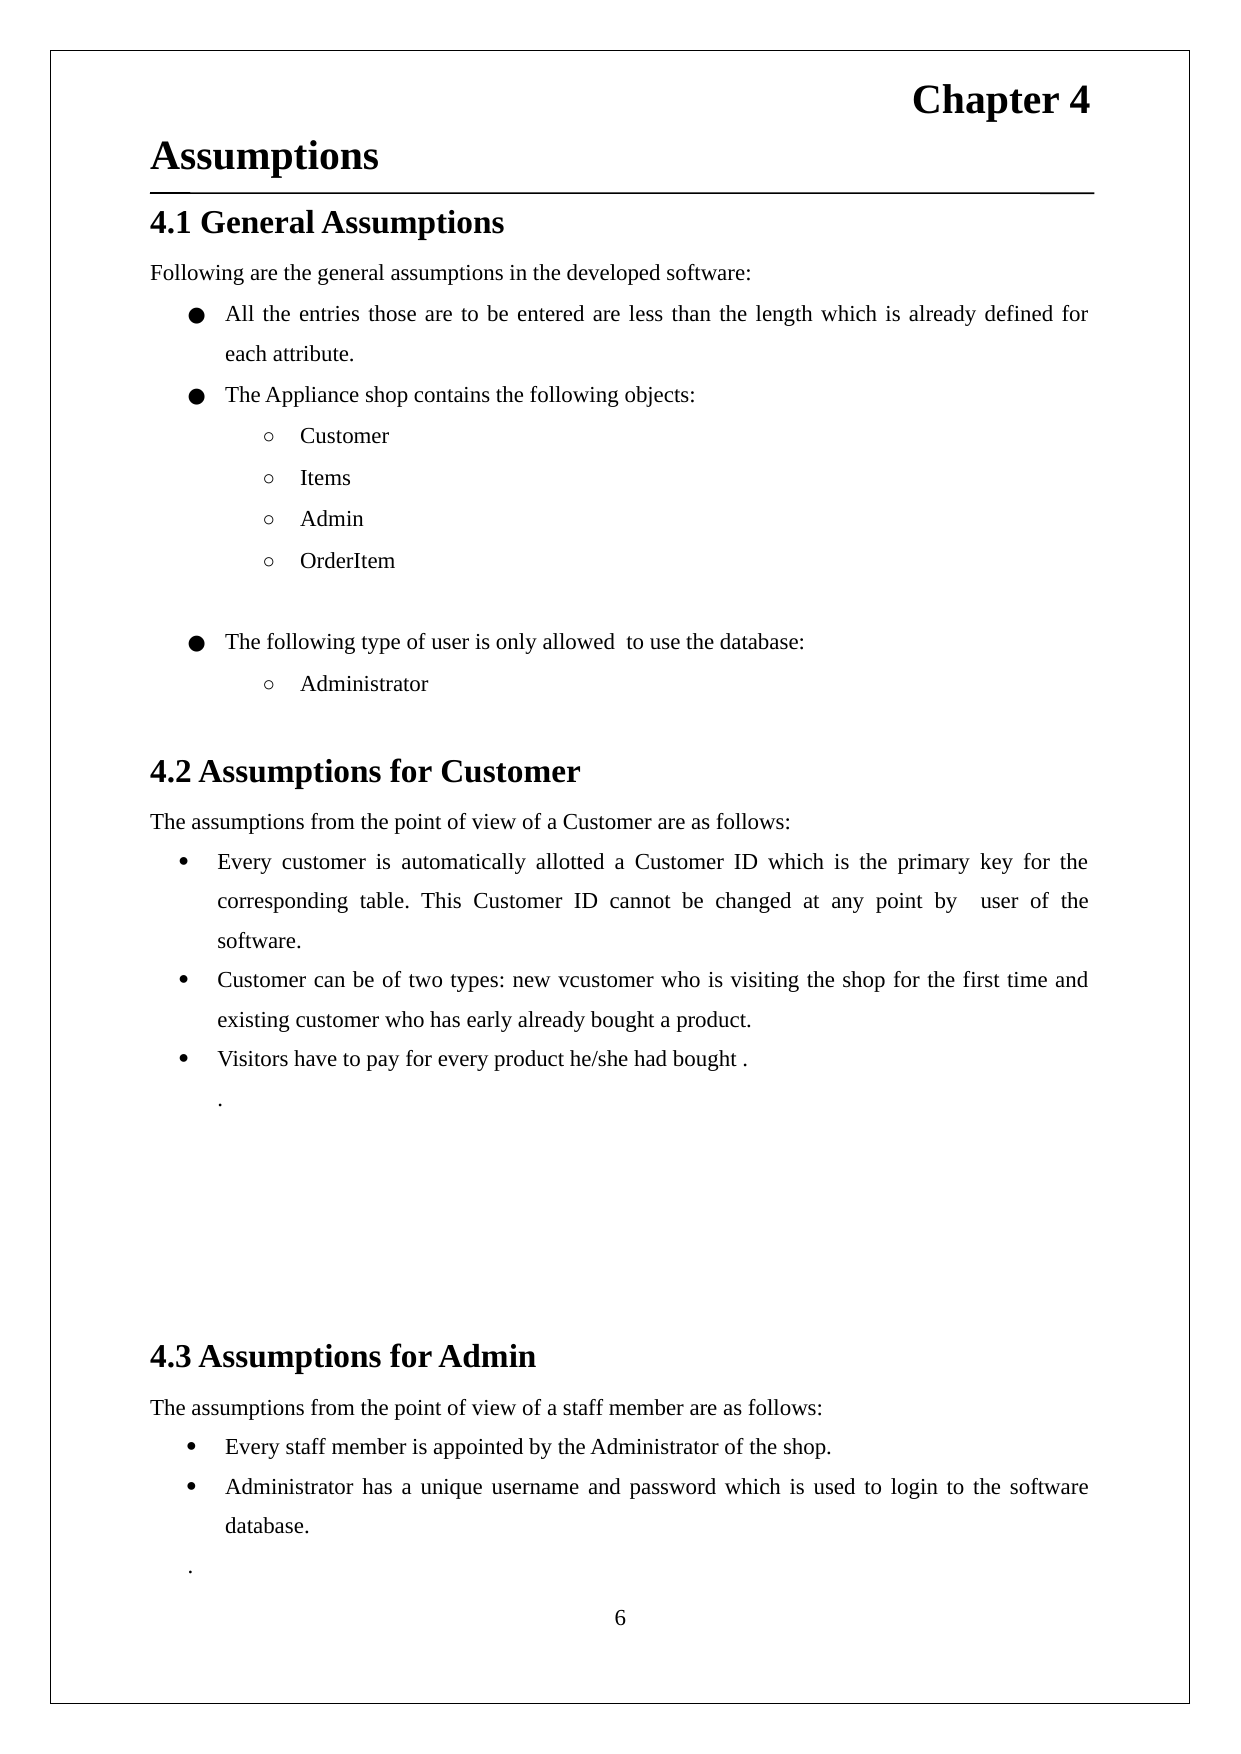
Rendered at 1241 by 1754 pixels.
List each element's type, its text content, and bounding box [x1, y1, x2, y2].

text Chapter 4 [150, 75, 1090, 123]
list All the entries those are to be entered are less than the length which is already defined for each attribute. [187, 299, 1090, 367]
list Customer can be of two types: new vcustomer who is visiting the shop for the first time and existing customer who has early already bought a product. [179, 966, 1090, 1032]
list OrderItem [262, 547, 1090, 574]
list Customer [262, 423, 1090, 450]
list Administrator [262, 670, 1090, 698]
text 4.2 Assumptions for Customer [150, 751, 1090, 789]
list The Appliance shop contains the following objects: [187, 380, 1090, 408]
text 4.1 General Assumptions [150, 202, 1090, 240]
list The assumptions from the point of view of a Customer are as follows: [150, 808, 1090, 835]
list . [217, 1085, 1090, 1111]
list Every staff member is appointed by the Administrator of the shop. [187, 1433, 1090, 1459]
list Every customer is automatically allotted a Customer ID which is the primary key for the corresponding table. This Customer ID cannot be changed at any point by user of the software. [179, 848, 1090, 953]
list Items [262, 464, 1090, 492]
list Admin [262, 505, 1090, 533]
text Following are the general assumptions in the developed software: [150, 259, 1090, 286]
text Assumptions [150, 130, 1090, 178]
list Administrator has a unique username and password which is used to login to the software database. [187, 1473, 1090, 1538]
text The assumptions from the point of view of a staff member are as follows: [150, 1394, 1090, 1420]
text . [187, 1552, 1090, 1578]
text 4.3 Assumptions for Admin [150, 1336, 1090, 1374]
list The following type of user is only allowed to use the database: [187, 627, 1090, 656]
list Visitors have to pay for every product he/she had bought . [179, 1045, 1090, 1072]
